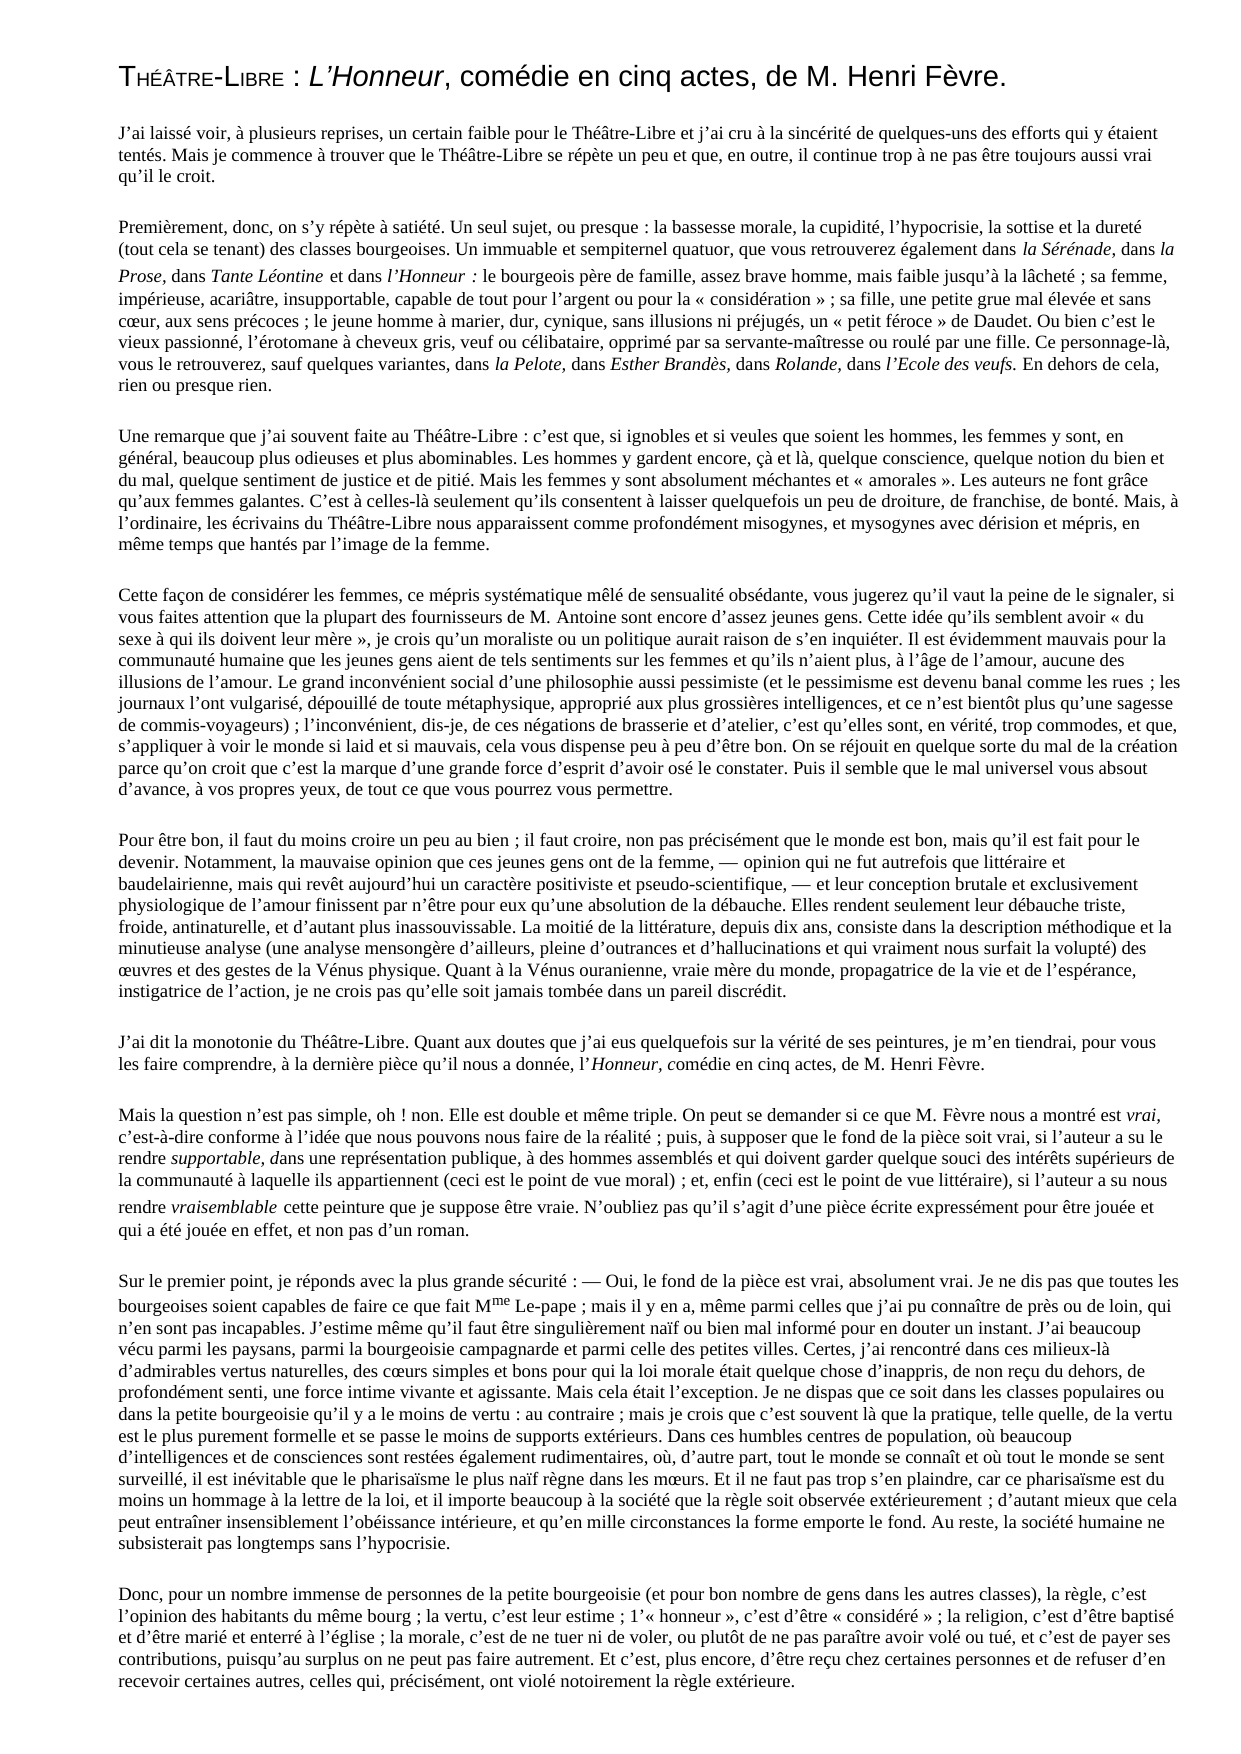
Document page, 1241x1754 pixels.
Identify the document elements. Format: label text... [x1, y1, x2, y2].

text Pour être bon, il faut du moins croire un peu au bien ; il faut croire, non pas précisément que le monde est bon, mais qu’il est fait pour le devenir. Notamment, la mauvaise opinion que ces jeunes gens ont de la femme, — opinion qui ne fut autrefois que littéraire et baudelairienne, mais qui revêt aujourd’hui un caractère positiviste et pseudo-scientifique, — et leur conception brutale et exclusivement physiologique de l’amour finissent par n’être pour eux qu’une absolution de la débauche. Elles rendent seulement leur débauche triste, froide, antinaturelle, et d’autant plus inassouvissable. La moitié de la littérature, depuis dix ans, consiste dans la description méthodique et la minutieuse analyse (une analyse mensongère d’ailleurs, pleine d’outrances et d’hallucinations et qui vraiment nous surfait la volupté) des œuvres et des gestes de la Vénus physique. Quant à la Vénus ouranienne, vraie mère du monde, propagatrice de la vie et de l’espérance, instigatrice de l’action, je ne crois pas qu’elle soit jamais tombée dans un pareil discrédit. [118, 829, 1181, 1002]
text Sur le premier point, je réponds avec la plus grande sécurité : — Oui, le fond de la pièce est vrai, absolument vrai. Je ne dis pas que toutes les bourgeoises soient capables de faire ce que fait Mme Le-pape ; mais il y en a, même parmi celles que j’ai pu connaître de près ou de loin, qui n’en sont pas incapables. J’estime même qu’il faut être singulièrement naïf ou bien mal informé pour en douter un instant. J’ai beaucoup vécu parmi les paysans, parmi la bourgeoisie campagnarde et parmi celle des petites villes. Certes, j’ai rencontré dans ces milieux-là d’admirables vertus naturelles, des cœurs simples et bons pour qui la loi morale était quelque chose d’inappris, de non reçu du dehors, de profondément senti, une force intime vivante et agissante. Mais cela était l’exception. Je ne dispas que ce soit dans les classes populaires ou dans la petite bourgeoisie qu’il y a le moins de vertu : au contraire ; mais je crois que c’est souvent là que la pratique, telle quelle, de la vertu est le plus purement formelle et se passe le moins de supports extérieurs. Dans ces humbles centres de population, où beaucoup d’intelligences et de consciences sont restées également rudimentaires, où, d’autre part, tout le monde se connaît et où tout le monde se sent surveillé, il est inévitable que le pharisaïsme le plus naïf règne dans les mœurs. Et il ne faut pas trop s’en plaindre, car ce pharisaïsme est du moins un hommage à la lettre de la loi, et il importe beaucoup à la société que la règle soit observée extérieurement ; d’autant mieux que cela peut entraîner insensiblement l’obéissance intérieure, et qu’en mille circonstances la forme emporte le fond. Au reste, la société humaine ne subsisterait pas longtemps sans l’hypocrisie. [118, 1270, 1181, 1554]
text Cette façon de considérer les femmes, ce mépris systématique mêlé de sensualité obsédante, vous jugerez qu’il vaut la peine de le signaler, si vous faites attention que la plupart des fournisseurs de M. Antoine sont encore d’assez jeunes gens. Cette idée qu’ils semblent avoir « du sexe à qui ils doivent leur mère », je crois qu’un moraliste ou un politique aurait raison de s’en inquiéter. Il est évidemment mauvais pour la communauté humaine que les jeunes gens aient de tels sentiments sur les femmes et qu’ils n’aient plus, à l’âge de l’amour, aucune des illusions de l’amour. Le grand inconvénient social d’une philosophie aussi pessimiste (et le pessimisme est devenu banal comme les rues ; les journaux l’ont vulgarisé, dépouillé de toute métaphysique, approprié aux plus grossières intelligences, et ce n’est bientôt plus qu’une sagesse de commis-voyageurs) ; l’inconvénient, dis-je, de ces négations de brasserie et d’atelier, c’est qu’elles sont, en vérité, trop commodes, et que, s’appliquer à voir le monde si laid et si mauvais, cela vous dispense peu à peu d’être bon. On se réjouit en quelque sorte du mal de la création parce qu’on croit que c’est la marque d’une grande force d’esprit d’avoir osé le constater. Puis il semble que le mal universel vous absout d’avance, à vos propres yeux, de tout ce que vous pourrez vous permettre. [118, 584, 1181, 800]
subtitle Théâtre-Libre : L’Honneur, comédie en cinq actes, de M. Henri Fèvre. [118, 59, 1181, 93]
text Une remarque que j’ai souvent faite au Théâtre-Libre : c’est que, si ignobles et si veules que soient les hommes, les femmes y sont, en général, beaucoup plus odieuses et plus abominables. Les hommes y gardent encore, çà et là, quelque conscience, quelque notion du bien et du mal, quelque sentiment de justice et de pitié. Mais les femmes y sont absolument méchantes et « amorales ». Les auteurs ne font grâce qu’aux femmes galantes. C’est à celles-là seulement qu’ils consentent à laisser quelquefois un peu de droiture, de franchise, de bonté. Mais, à l’ordinaire, les écrivains du Théâtre-Libre nous apparaissent comme profondément misogynes, et mysogynes avec dérision et mépris, en même temps que hantés par l’image de la femme. [118, 425, 1181, 555]
text J’ai laissé voir, à plusieurs reprises, un certain faible pour le Théâtre-Libre et j’ai cru à la sincérité de quelques-uns des efforts qui y étaient tentés. Mais je commence à trouver que le Théâtre-Libre se répète un peu et que, en outre, il continue trop à ne pas être toujours aussi vrai qu’il le croit. [118, 122, 1181, 187]
text Donc, pour un nombre immense de personnes de la petite bourgeoisie (et pour bon nombre de gens dans les autres classes), la règle, c’est l’opinion des habitants du même bourg ; la vertu, c’est leur estime ; 1’« honneur », c’est d’être « considéré » ; la religion, c’est d’être baptisé et d’être marié et enterré à l’église ; la morale, c’est de ne tuer ni de voler, ou plutôt de ne pas paraître avoir volé ou tué, et c’est de payer ses contributions, puisqu’au surplus on ne peut pas faire autrement. Et c’est, plus encore, d’être reçu chez certaines personnes et de refuser d’en recevoir certaines autres, celles qui, précisément, ont violé notoirement la règle extérieure. [118, 1583, 1181, 1691]
text Premièrement, donc, on s’y répète à satiété. Un seul sujet, ou presque : la bassesse morale, la cupidité, l’hypocrisie, la sottise et la dureté (tout cela se tenant) des classes bourgeoises. Un immuable et sempiternel quatuor, que vous retrouverez également dans la Sérénade, dans la Prose, dans Tante Léontine et dans l’Honneur : le bourgeois père de famille, assez brave homme, mais faible jusqu’à la lâcheté ; sa femme, impérieuse, acariâtre, insupportable, capable de tout pour l’argent ou pour la « considération » ; sa fille, une petite grue mal élevée et sans cœur, aux sens précoces ; le jeune homme à marier, dur, cynique, sans illusions ni préjugés, un « petit féroce » de Daudet. Ou bien c’est le vieux passionné, l’érotomane à cheveux gris, veuf ou célibataire, opprimé par sa servante-maîtresse ou roulé par une fille. Ce personnage-là, vous le retrouverez, sauf quelques variantes, dans la Pelote, dans Esther Brandès, dans Rolande, dans l’Ecole des veufs. En dehors de cela, rien ou presque rien. [118, 216, 1181, 396]
text J’ai dit la monotonie du Théâtre-Libre. Quant aux doutes que j’ai eus quelquefois sur la vérité de ses peintures, je m’en tiendrai, pour vous les faire comprendre, à la dernière pièce qu’il nous a donnée, l’Honneur, comédie en cinq actes, de M. Henri Fèvre. [118, 1031, 1181, 1074]
text Mais la question n’est pas simple, oh ! non. Elle est double et même triple. On peut se demander si ce que M. Fèvre nous a montré est vrai, c’est-à-dire conforme à l’idée que nous pouvons nous faire de la réalité ; puis, à supposer que le fond de la pièce soit vrai, si l’auteur a su le rendre supportable, dans une représentation publique, à des hommes assemblés et qui doivent garder quelque souci des intérêts supérieurs de la communauté à laquelle ils appartiennent (ceci est le point de vue moral) ; et, enfin (ceci est le point de vue littéraire), si l’auteur a su nous rendre vraisemblable cette peinture que je suppose être vraie. N’oubliez pas qu’il s’agit d’une pièce écrite expressément pour être jouée et qui a été jouée en effet, et non pas d’un roman. [118, 1104, 1181, 1241]
